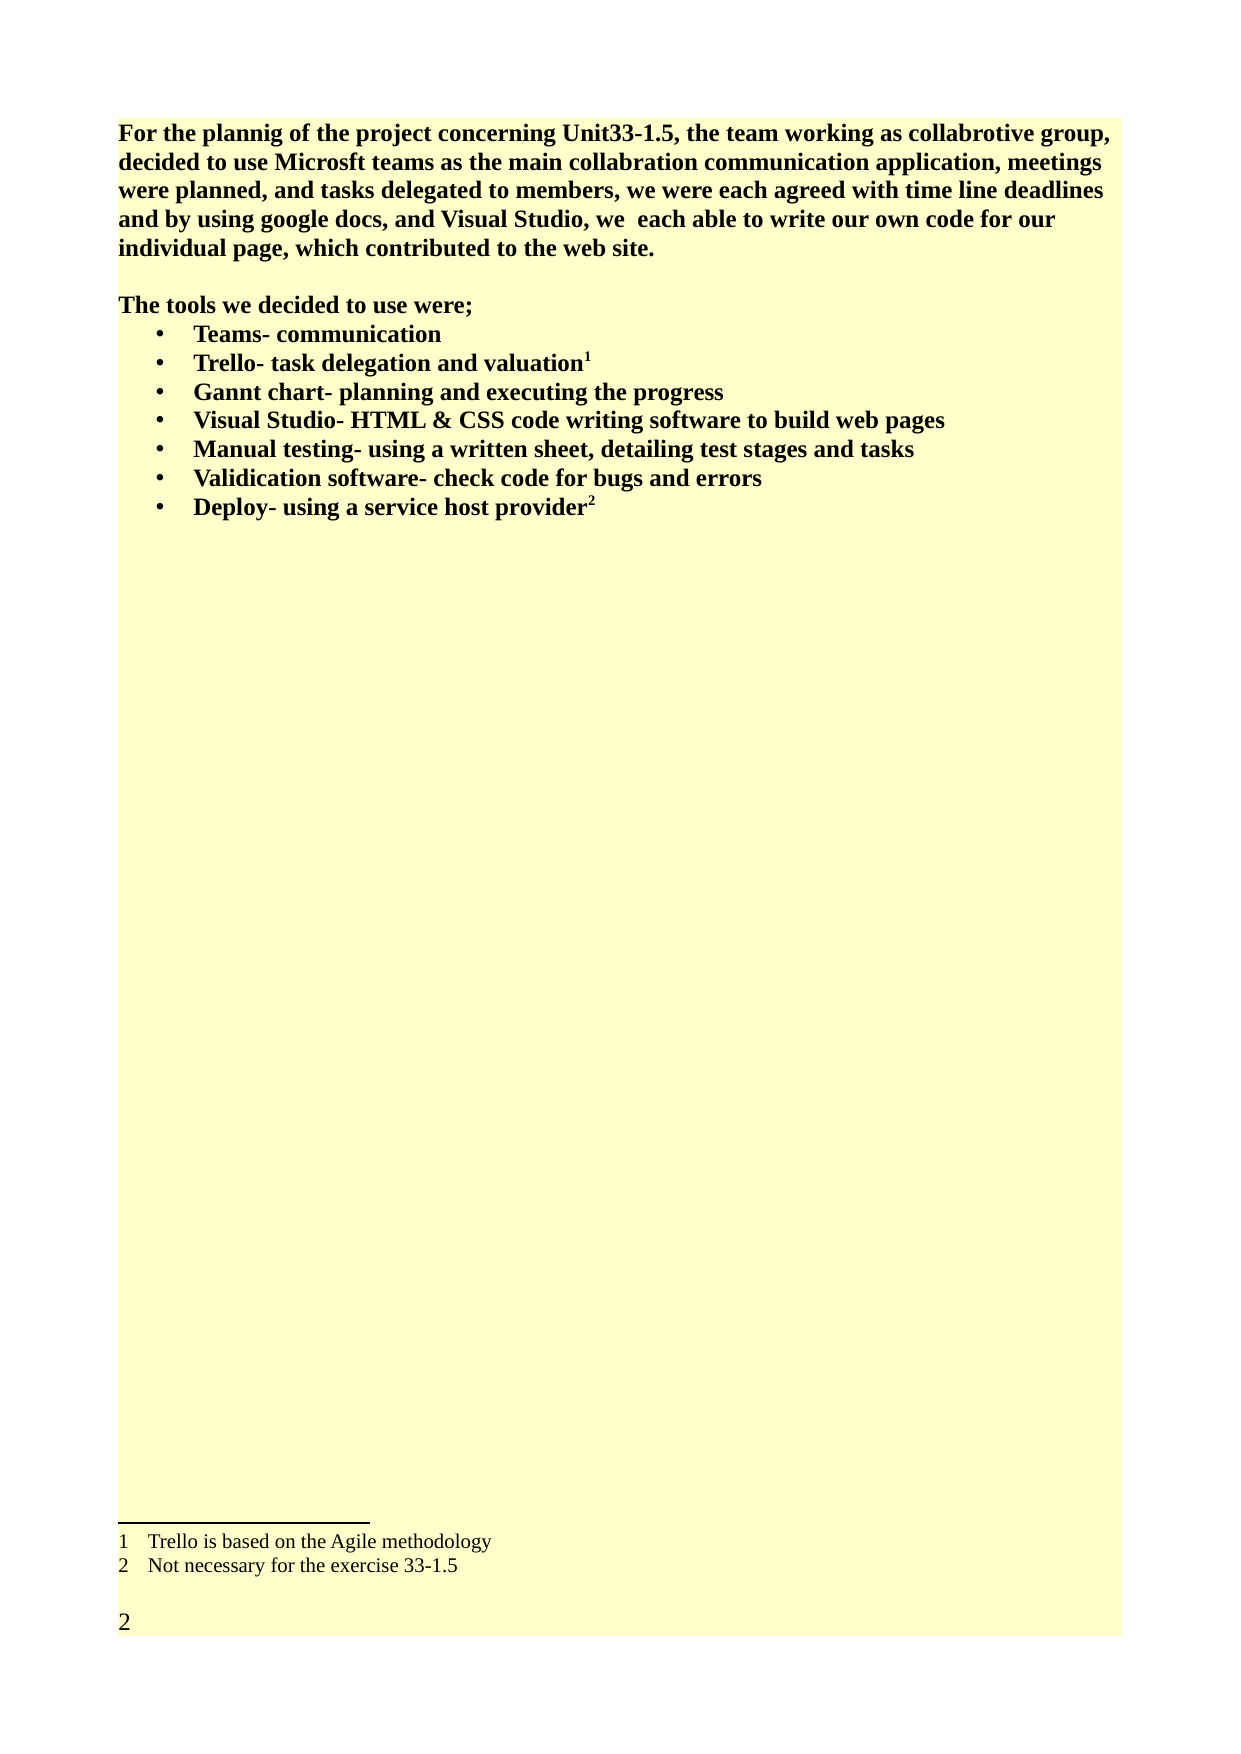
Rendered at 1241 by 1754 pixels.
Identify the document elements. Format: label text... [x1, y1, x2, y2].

list Gannt chart- planning and executing the progress [156, 377, 1122, 406]
text For the plannig of the project concerning Unit33-1.5, the team working as collabrotive group, decided to use Microsft teams as the main collabration communication application, meetings were planned, and tasks delegated to members, we were each agreed with time line deadlines and by using google docs, and Visual Studio, we each able to write our own code for our individual page, which contributed to the web site. [118, 118, 1122, 262]
list Deploy- using a service host provider [156, 492, 1122, 521]
list Manual testing- using a written sheet, detailing test stages and tasks [156, 434, 1122, 463]
list Teams- communication [156, 319, 1122, 348]
list Validication software- check code for bugs and errors [156, 463, 1122, 492]
list Trello- task delegation and valuation [156, 348, 1122, 377]
list Not necessary for the exercise 33-1.5 [118, 1553, 1122, 1577]
text The tools we decided to use were; [118, 291, 1122, 319]
list Trello is based on the Agile methodology [118, 1529, 1122, 1553]
list Visual Studio- HTML & CSS code writing software to build web pages [156, 406, 1122, 434]
